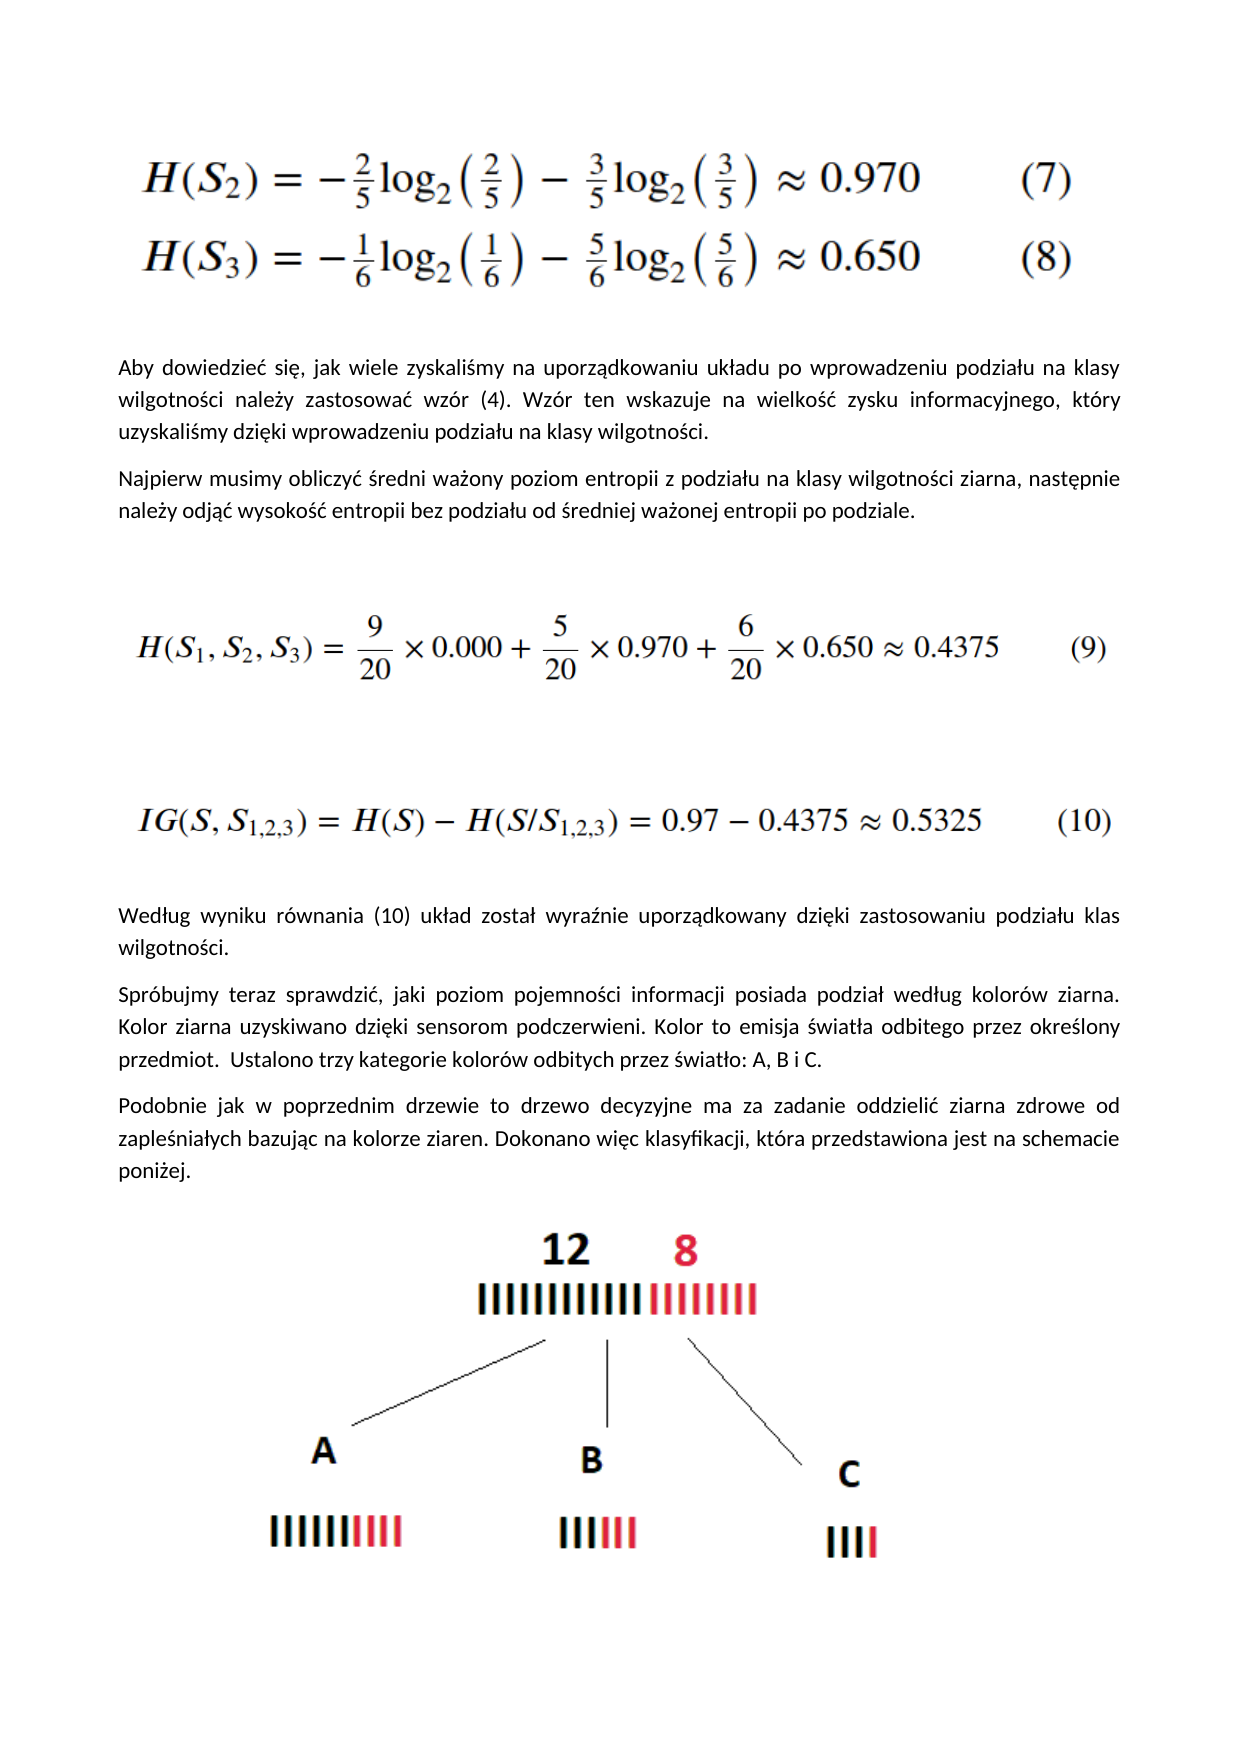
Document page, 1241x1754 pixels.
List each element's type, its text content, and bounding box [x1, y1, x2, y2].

picture [118, 589, 1123, 693]
picture [118, 790, 1123, 851]
text Aby dowiedzieć się, jak wiele zyskaliśmy na uporządkowaniu układu po wprowadzeniu podziału na klasy wilgotności należy zastosować wzór (4). Wzór ten wskazuje na wielkość zysku informacyjnego, który uzyskaliśmy dzięki wprowadzeniu podziału na klasy wilgotności. [118, 353, 1122, 445]
picture [183, 1202, 1057, 1594]
text Podobnie jak w poprzednim drzewie to drzewo decyzyjne ma za zadanie oddzielić ziarna zdrowe od zapleśniałych bazując na kolorze ziaren. Dokonano więc klasyfikacji, która przedstawiona jest na schemacie poniżej. [118, 1091, 1122, 1184]
text Najpierw musimy obliczyć średni ważony poziom entropii z podziału na klasy wilgotności ziarna, następnie należy odjąć wysokość entropii bez podziału od średniej ważonej entropii po podziale. [118, 464, 1122, 524]
picture [118, 118, 1123, 302]
text Według wyniku równania (10) układ został wyraźnie uporządkowany dzięki zastosowaniu podziału klas wilgotności. [118, 901, 1122, 962]
text Spróbujmy teraz sprawdzić, jaki poziom pojemności informacji posiada podział według kolorów ziarna. Kolor ziarna uzyskiwano dzięki sensorom podczerwieni. Kolor to emisja światła odbitego przez określony przedmiot. Ustalono trzy kategorie kolorów odbitych przez światło: A, B i C. [118, 980, 1122, 1073]
